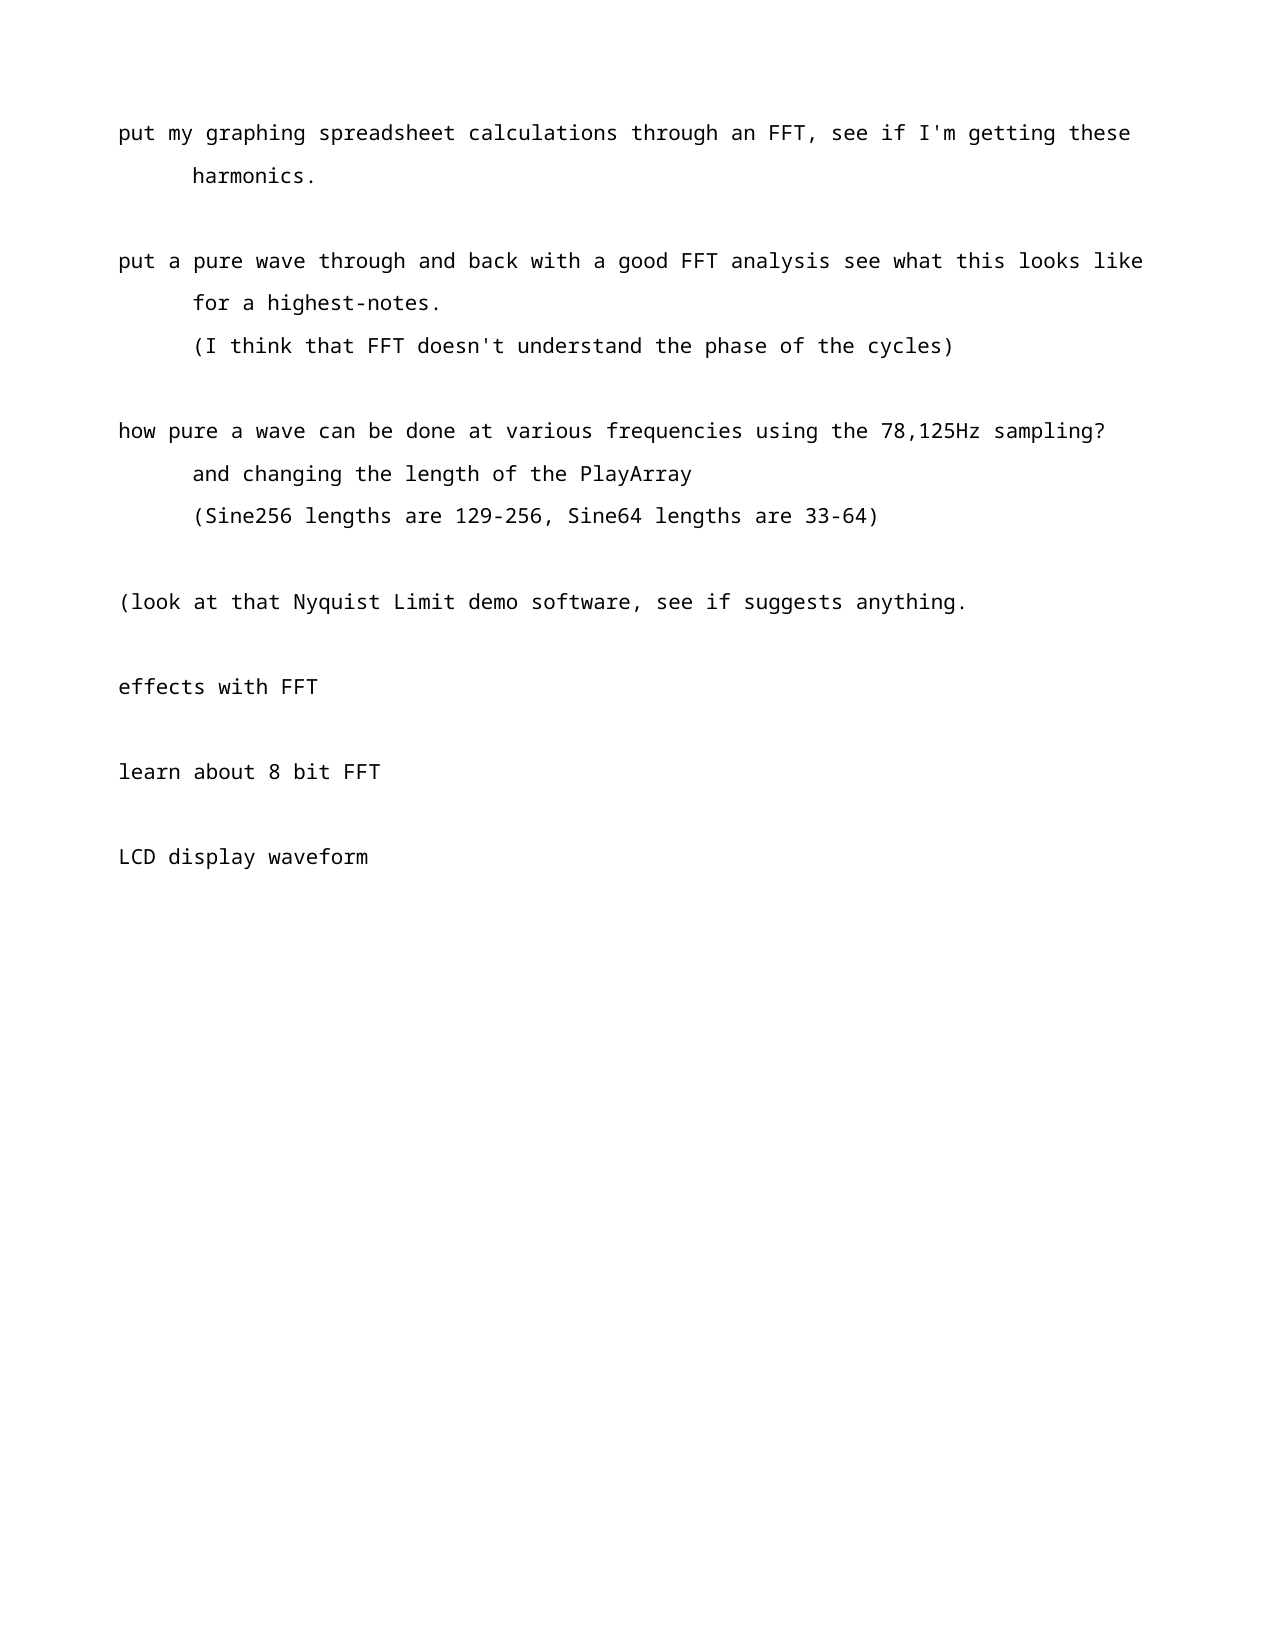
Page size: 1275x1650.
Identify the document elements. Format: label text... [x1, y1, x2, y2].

text for a highest-notes. [118, 288, 1157, 317]
text LCD display waveform [118, 842, 1157, 871]
text harmonics. [118, 161, 1157, 189]
text and changing the length of the PlayArray [118, 459, 1157, 487]
text how pure a wave can be done at various frequencies using the 78,125Hz sampling? [118, 416, 1157, 445]
text (look at that Nyquist Limit demo software, see if suggests anything. [118, 587, 1157, 615]
text (I think that FFT doesn't understand the phase of the cycles) [118, 331, 1157, 359]
text put a pure wave through and back with a good FFT analysis see what this looks like [118, 246, 1157, 274]
text learn about 8 bit FFT [118, 757, 1157, 786]
text effects with FFT [118, 672, 1157, 700]
text put my graphing spreadsheet calculations through an FFT, see if I'm getting these [118, 118, 1157, 147]
text (Sine256 lengths are 129-256, Sine64 lengths are 33-64) [118, 502, 1157, 530]
